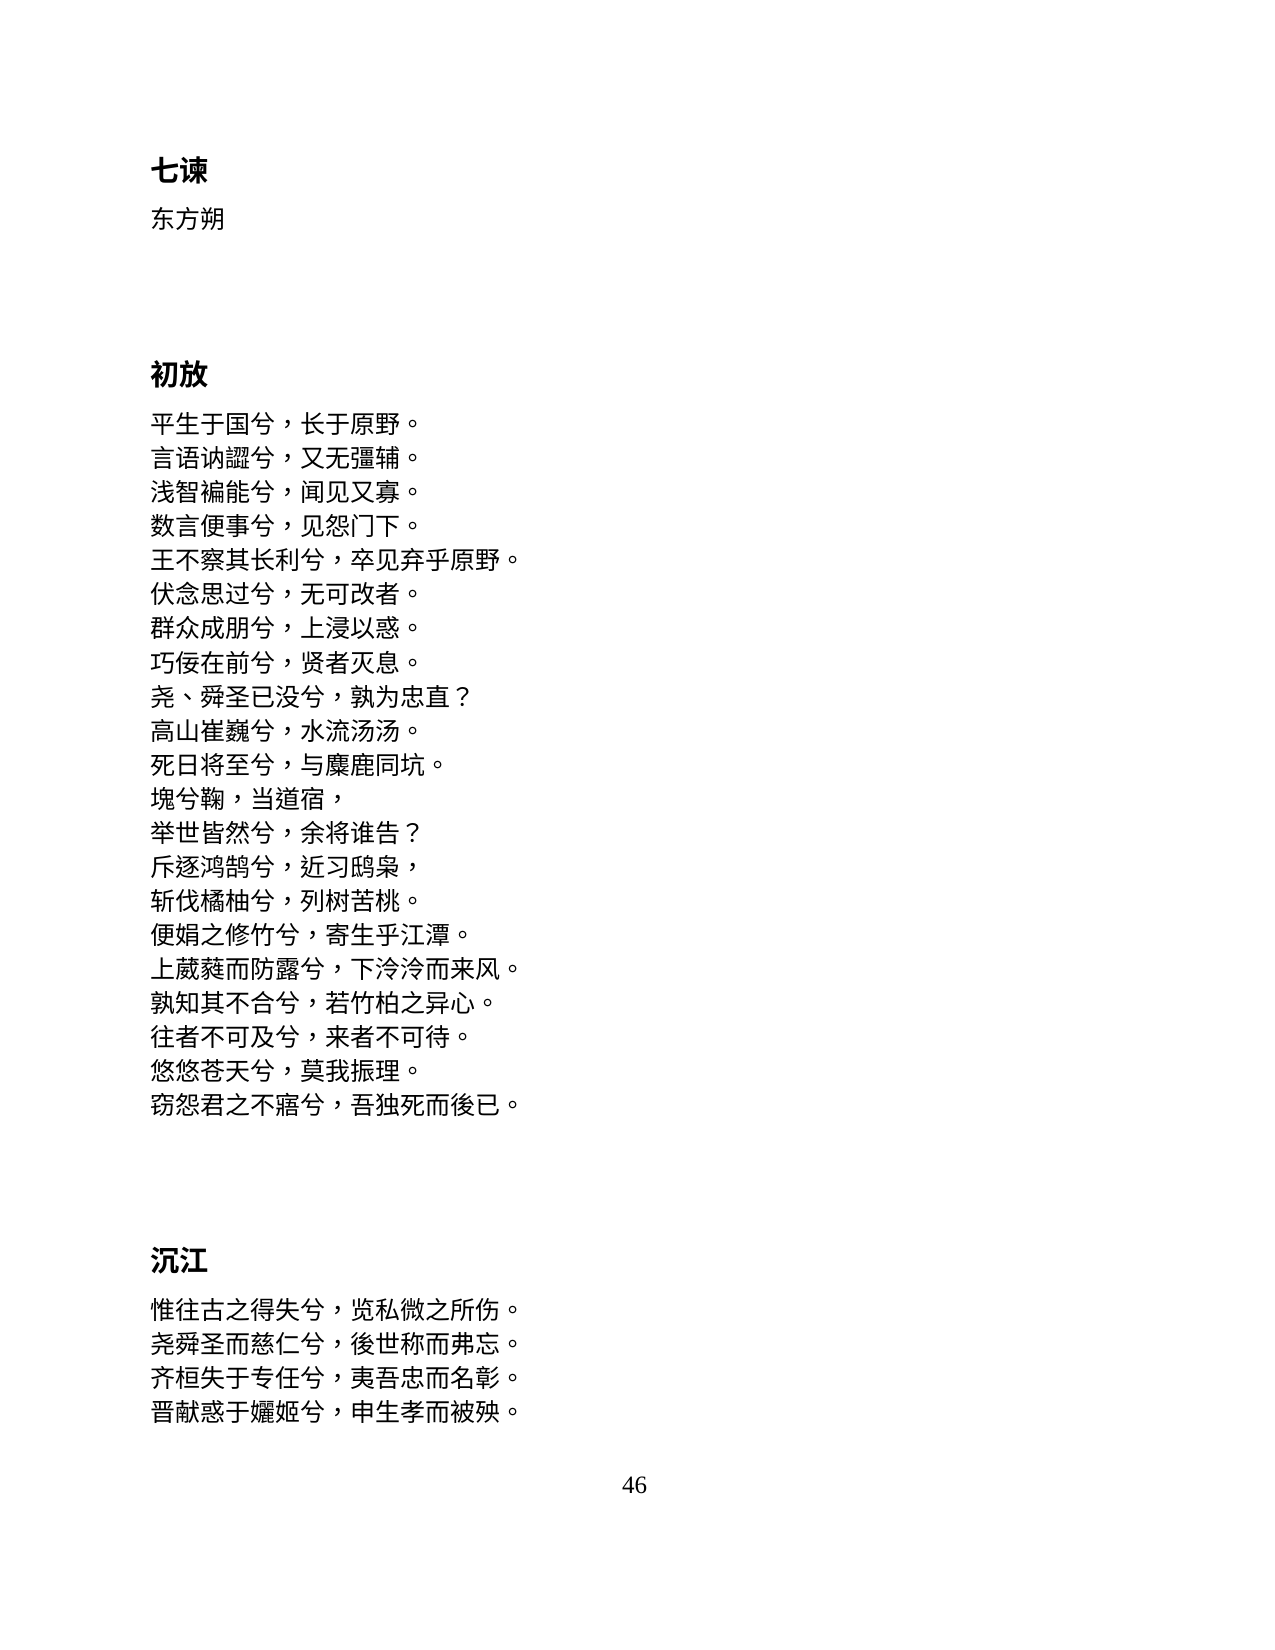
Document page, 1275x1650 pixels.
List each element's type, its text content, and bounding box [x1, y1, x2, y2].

text 惟往古之得失兮，览私微之所伤。 尧舜圣而慈仁兮，後世称而弗忘。 齐桓失于专任兮，夷吾忠而名彰。 晋献惑于孋姬兮，申生孝而被殃。 [150, 1293, 1125, 1429]
subtitle 初放 [150, 354, 1125, 394]
text 平生于国兮，长于原野。 言语讷譅兮，又无彊辅。 浅智褊能兮，闻见又寡。 数言便事兮，见怨门下。 王不察其长利兮，卒见弃乎原野。 伏念思过兮，无可改者。 群众成朋兮，上浸以惑。 巧佞在前兮，贤者灭息。 尧、舜圣已没兮，孰为忠直？ 高山崔巍兮，水流汤汤。 死日将至兮，与麋鹿同坑。 塊兮鞠，当道宿， 举世皆然兮，余将谁告？ 斥逐鸿鹄兮，近习鸱枭， 斩伐橘柚兮，列树苦桃。 便娟之修竹兮，寄生乎江潭。 上葳蕤而防露兮，下泠泠而来风。 孰知其不合兮，若竹柏之异心。 往者不可及兮，来者不可待。 悠悠苍天兮，莫我振理。 窃怨君之不寤兮，吾独死而後已。 [150, 407, 1125, 1122]
text 东方朔 [150, 202, 1125, 236]
subtitle 七谏 [150, 150, 1125, 190]
subtitle 沉江 [150, 1240, 1125, 1280]
